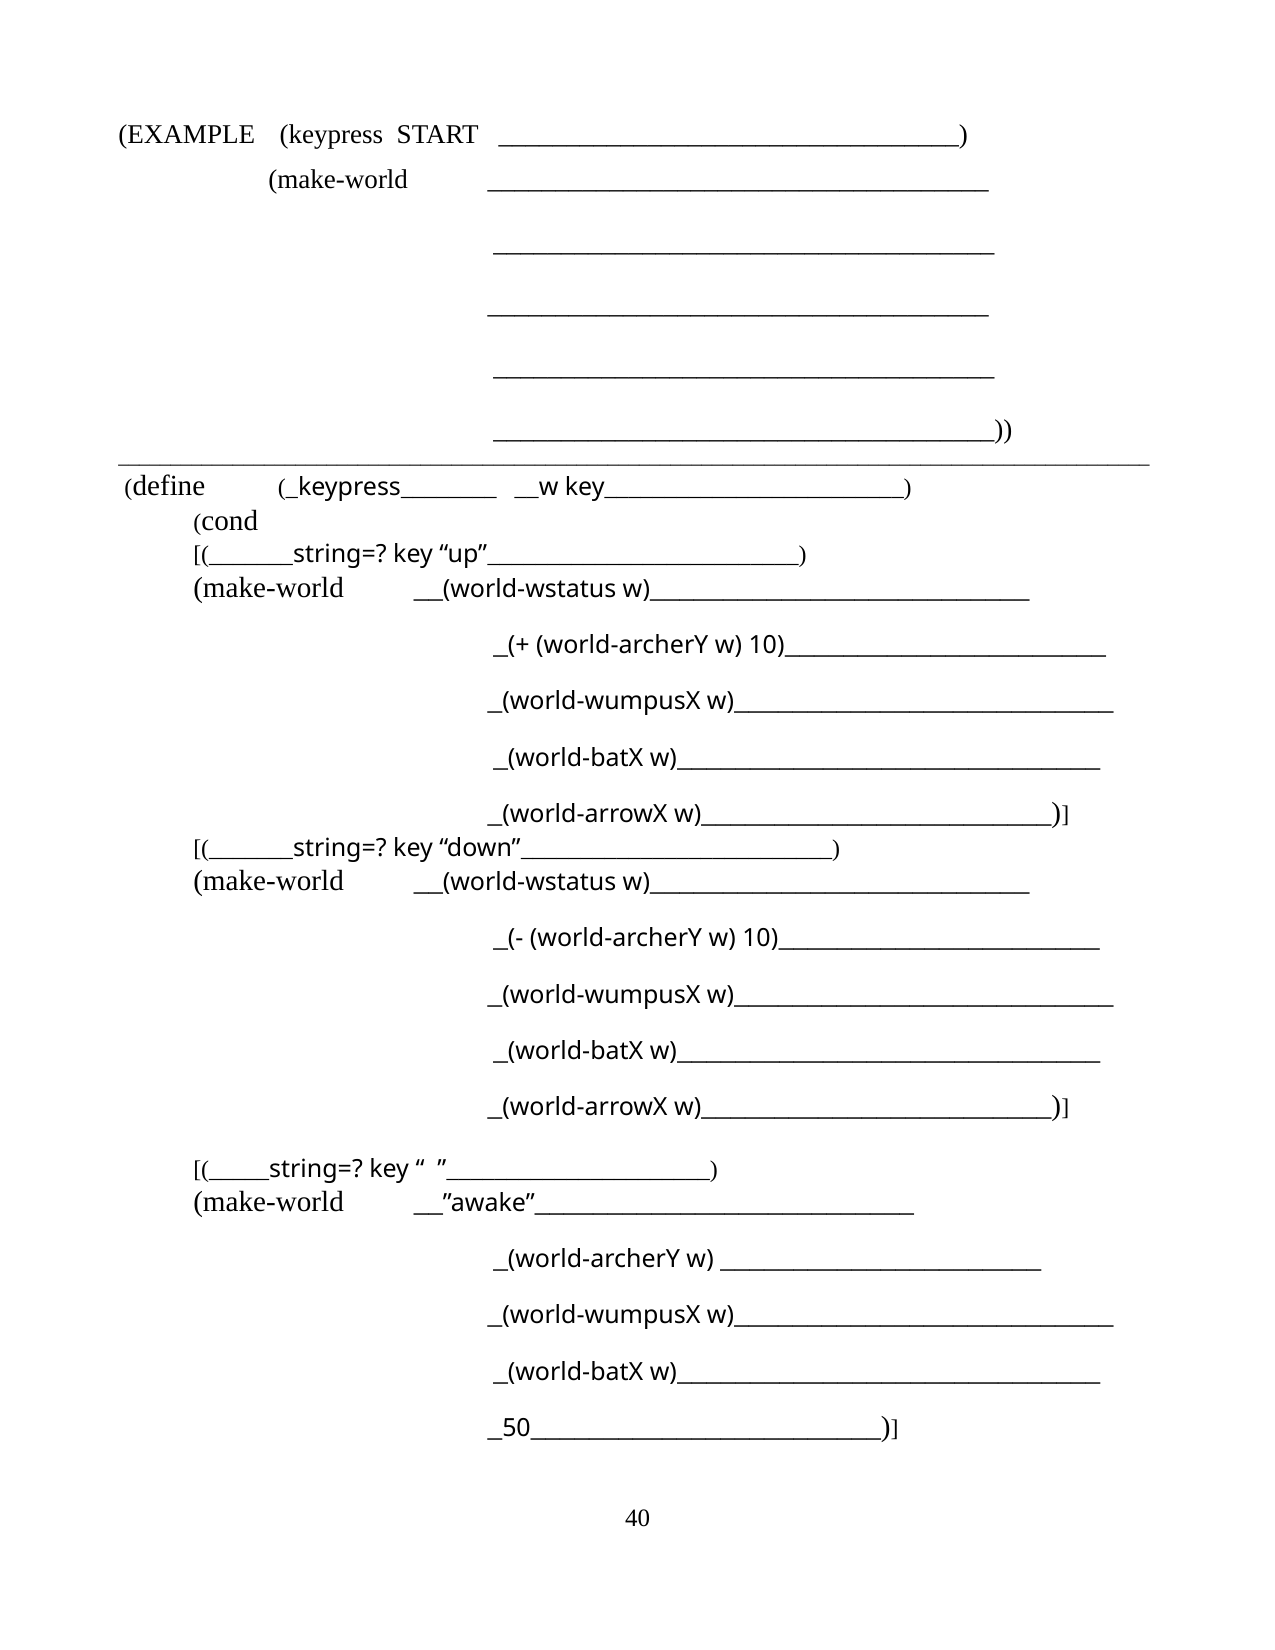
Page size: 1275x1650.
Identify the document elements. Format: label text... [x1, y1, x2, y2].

text _____________________________________)) [418, 413, 1157, 444]
text _(world-batX w)_____________________________ [418, 1353, 1157, 1387]
text (EXAMPLE (keypress START __________________________________) [118, 118, 1157, 149]
text _(+ (world-archerY w) 10)______________________ [418, 626, 1157, 661]
text [(_______string=? key “down”__________________________) [193, 829, 1157, 863]
text _(- (world-archerY w) 10)______________________ [418, 919, 1157, 954]
text _(world-batX w)_____________________________ [418, 1032, 1157, 1066]
text _____________________________________ [193, 288, 1157, 319]
text _(world-batX w)_____________________________ [418, 739, 1157, 773]
text ___________________________________________________________________________________________________ [118, 444, 1157, 468]
text [(_______string=? key “up”__________________________) [193, 536, 1157, 570]
text _(world-wumpusX w)__________________________ [193, 976, 1157, 1010]
text [(_____string=? key “ ”______________________) [193, 1150, 1157, 1184]
text _(world-archerY w) ______________________ [418, 1240, 1157, 1275]
text _50________________________)] [193, 1409, 1157, 1443]
text (define (_keypress________ __w key_________________________) [118, 468, 1157, 503]
text _____________________________________ [418, 226, 1157, 257]
text _(world-arrowX w)________________________)] [193, 795, 1157, 829]
text _(world-wumpusX w)__________________________ [193, 682, 1157, 717]
text (make-world __(world-wstatus w)__________________________ [193, 570, 1157, 605]
text (make-world __(world-wstatus w)__________________________ [193, 863, 1157, 898]
text _____________________________________ [418, 351, 1157, 382]
text _(world-arrowX w)________________________)] [193, 1088, 1157, 1123]
text (cond [193, 503, 1157, 536]
text (make-world _____________________________________ [193, 164, 1157, 195]
text _(world-wumpusX w)__________________________ [193, 1297, 1157, 1331]
text (make-world __”awake”__________________________ [193, 1184, 1157, 1219]
